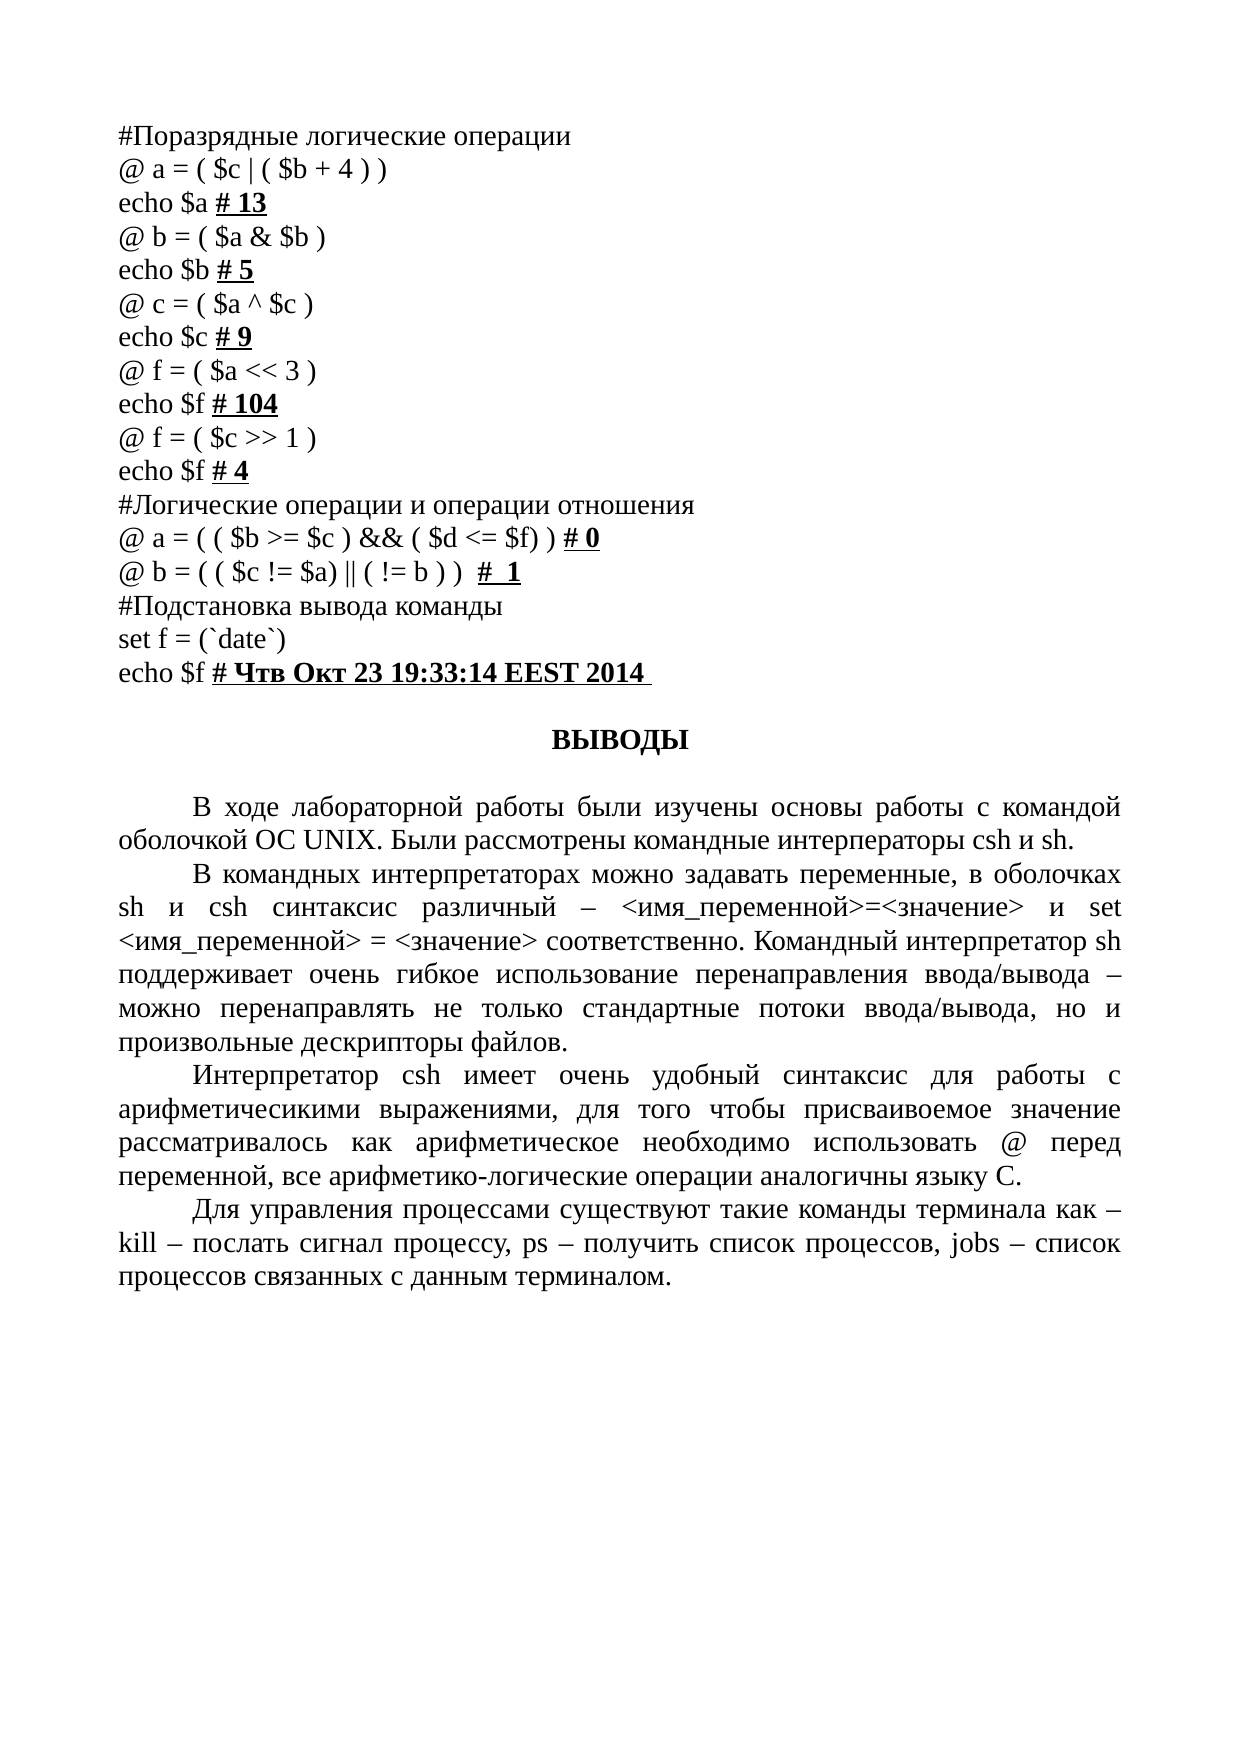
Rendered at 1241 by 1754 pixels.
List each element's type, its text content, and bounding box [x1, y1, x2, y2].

text echo $f # 104 [118, 386, 1122, 420]
text echo $c # 9 [118, 319, 1122, 353]
text @ f = ( $a << 3 ) [118, 353, 1122, 386]
text Интерпретатор csh имеет очень удобный синтаксис для работы с арифметичесикими выражениями, для того чтобы присваивоемое значение рассматривалось как арифметическое необходимо использовать @ перед переменной, все арифметико-логические операции аналогичны языку С. [118, 1057, 1122, 1191]
text echo $f # 4 [118, 453, 1122, 487]
text set f = (`date`) [118, 621, 1122, 655]
text #Подстановка вывода команды [118, 588, 1122, 621]
text echo $f # Чтв Окт 23 19:33:14 EEST 2014 [118, 655, 1122, 688]
text В ходе лабораторной работы были изучены основы работы с командой оболочкой ОС UNIX. Были рассмотрены командные интерператоры csh и sh. [118, 789, 1122, 856]
text @ f = ( $c >> 1 ) [118, 420, 1122, 453]
text @ a = ( $c | ( $b + 4 ) ) [118, 152, 1122, 185]
text #Логические операции и операции отношения [118, 487, 1122, 521]
text @ b = ( $a & $b ) [118, 219, 1122, 252]
text Для управления процессами существуют такие команды терминала как – kill – послать сигнал процессу, ps – получить список процессов, jobs – список процессов связанных с данным терминалом. [118, 1191, 1122, 1292]
text ВЫВОДЫ [118, 722, 1122, 755]
text @ b = ( ( $c != $a) || ( != b ) ) # 1 [118, 554, 1122, 588]
text @ c = ( $a ^ $c ) [118, 286, 1122, 319]
text @ a = ( ( $b >= $c ) && ( $d <= $f) ) # 0 [118, 521, 1122, 554]
text В командных интерпретаторах можно задавать переменные, в оболочках sh и сsh синтаксис различный – <имя_переменной>=<значение> и set <имя_переменной> = <значение> соответственно. Командный интерпретатор sh поддерживает очень гибкое использование перенаправления ввода/вывода – можно перенаправлять не только стандартные потоки ввода/вывода, но и произвольные дескрипторы файлов. [118, 856, 1122, 1057]
text echo $b # 5 [118, 252, 1122, 286]
text echo $a # 13 [118, 185, 1122, 219]
text #Поразрядные логические операции [118, 118, 1122, 152]
